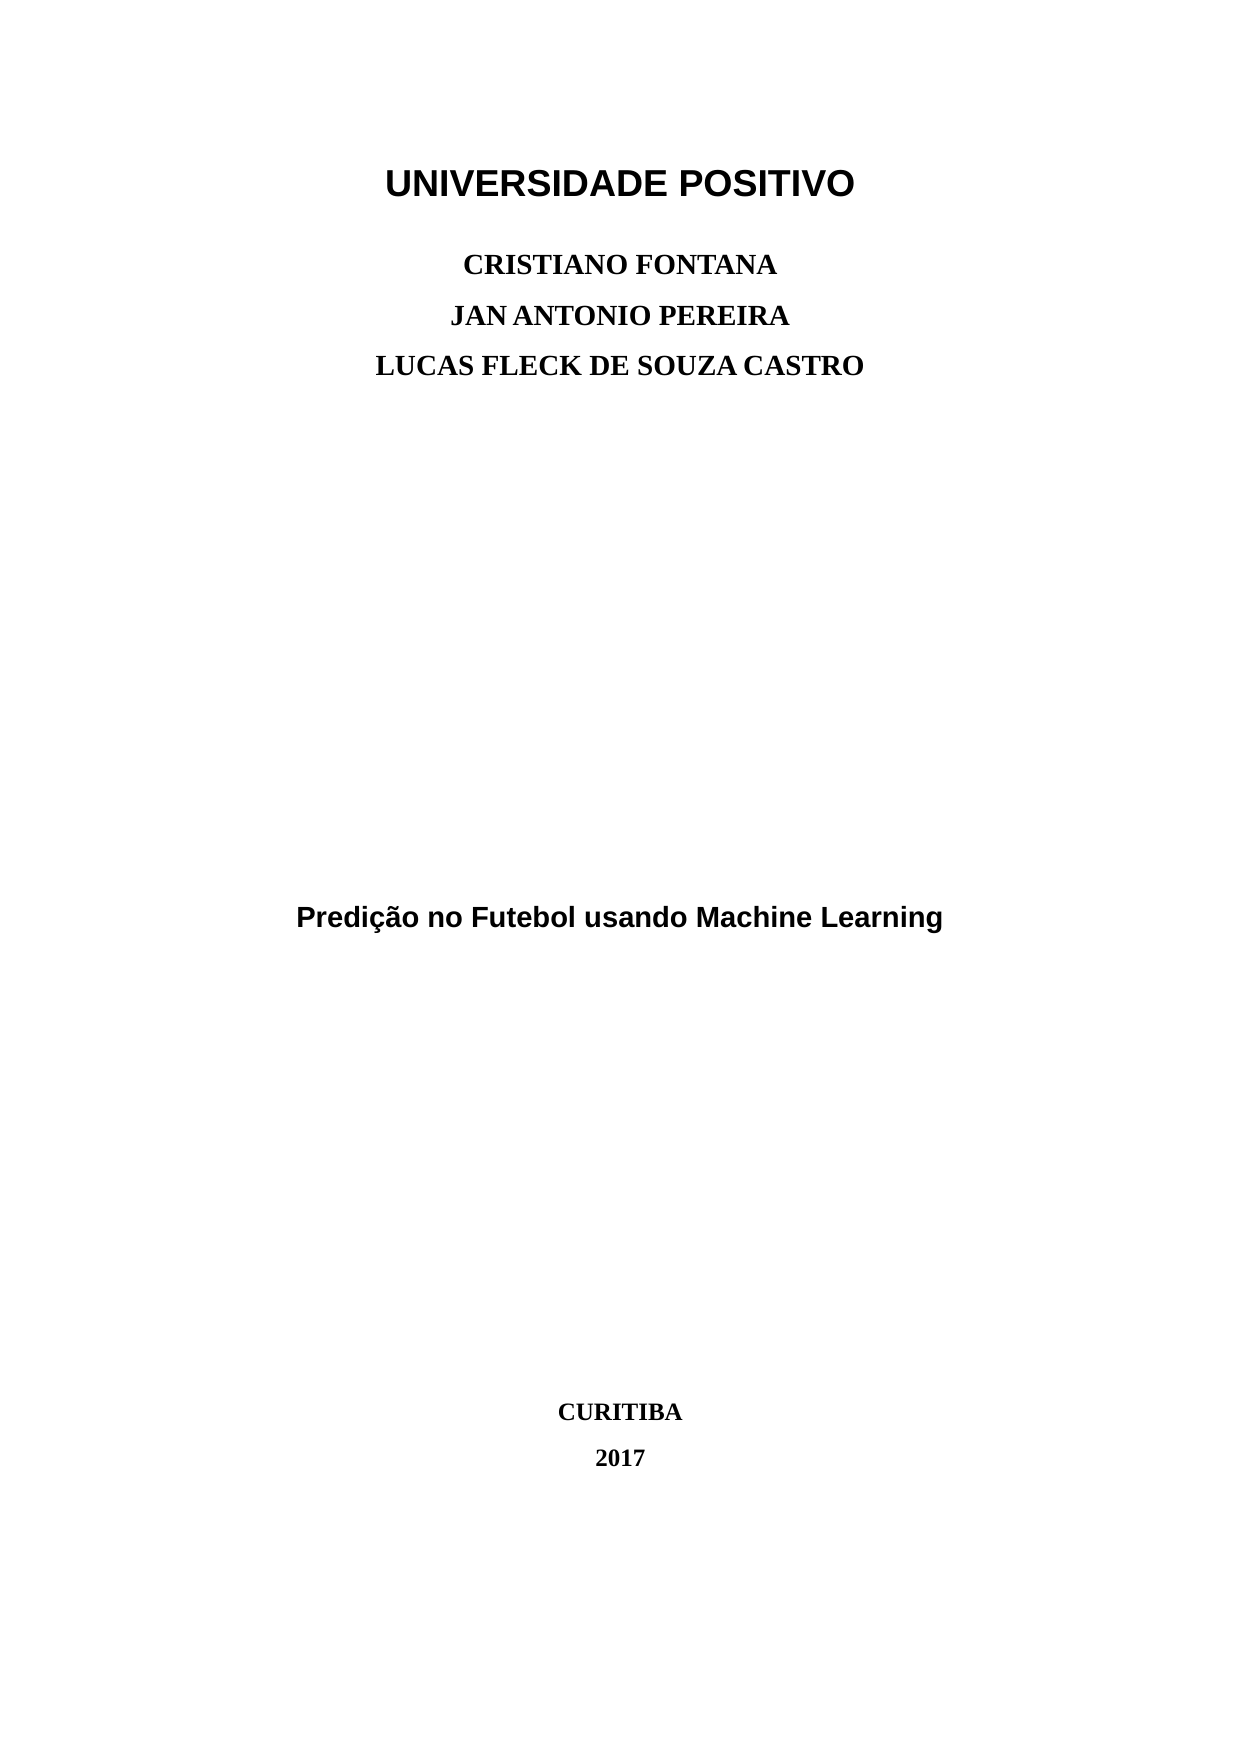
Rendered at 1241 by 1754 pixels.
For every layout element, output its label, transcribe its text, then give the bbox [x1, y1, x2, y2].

text 2017 [118, 1443, 1122, 1472]
text UNIVERSIDADE POSITIVO [118, 161, 1122, 247]
text LUCAS FLECK DE SOUZA CASTRO [118, 348, 1122, 381]
text CRISTIANO FONTANA [118, 247, 1122, 281]
text CURITIBA [118, 1397, 1122, 1426]
text JAN ANTONIO PEREIRA [118, 298, 1122, 331]
text Predição no Futebol usando Machine Learning [118, 900, 1122, 934]
